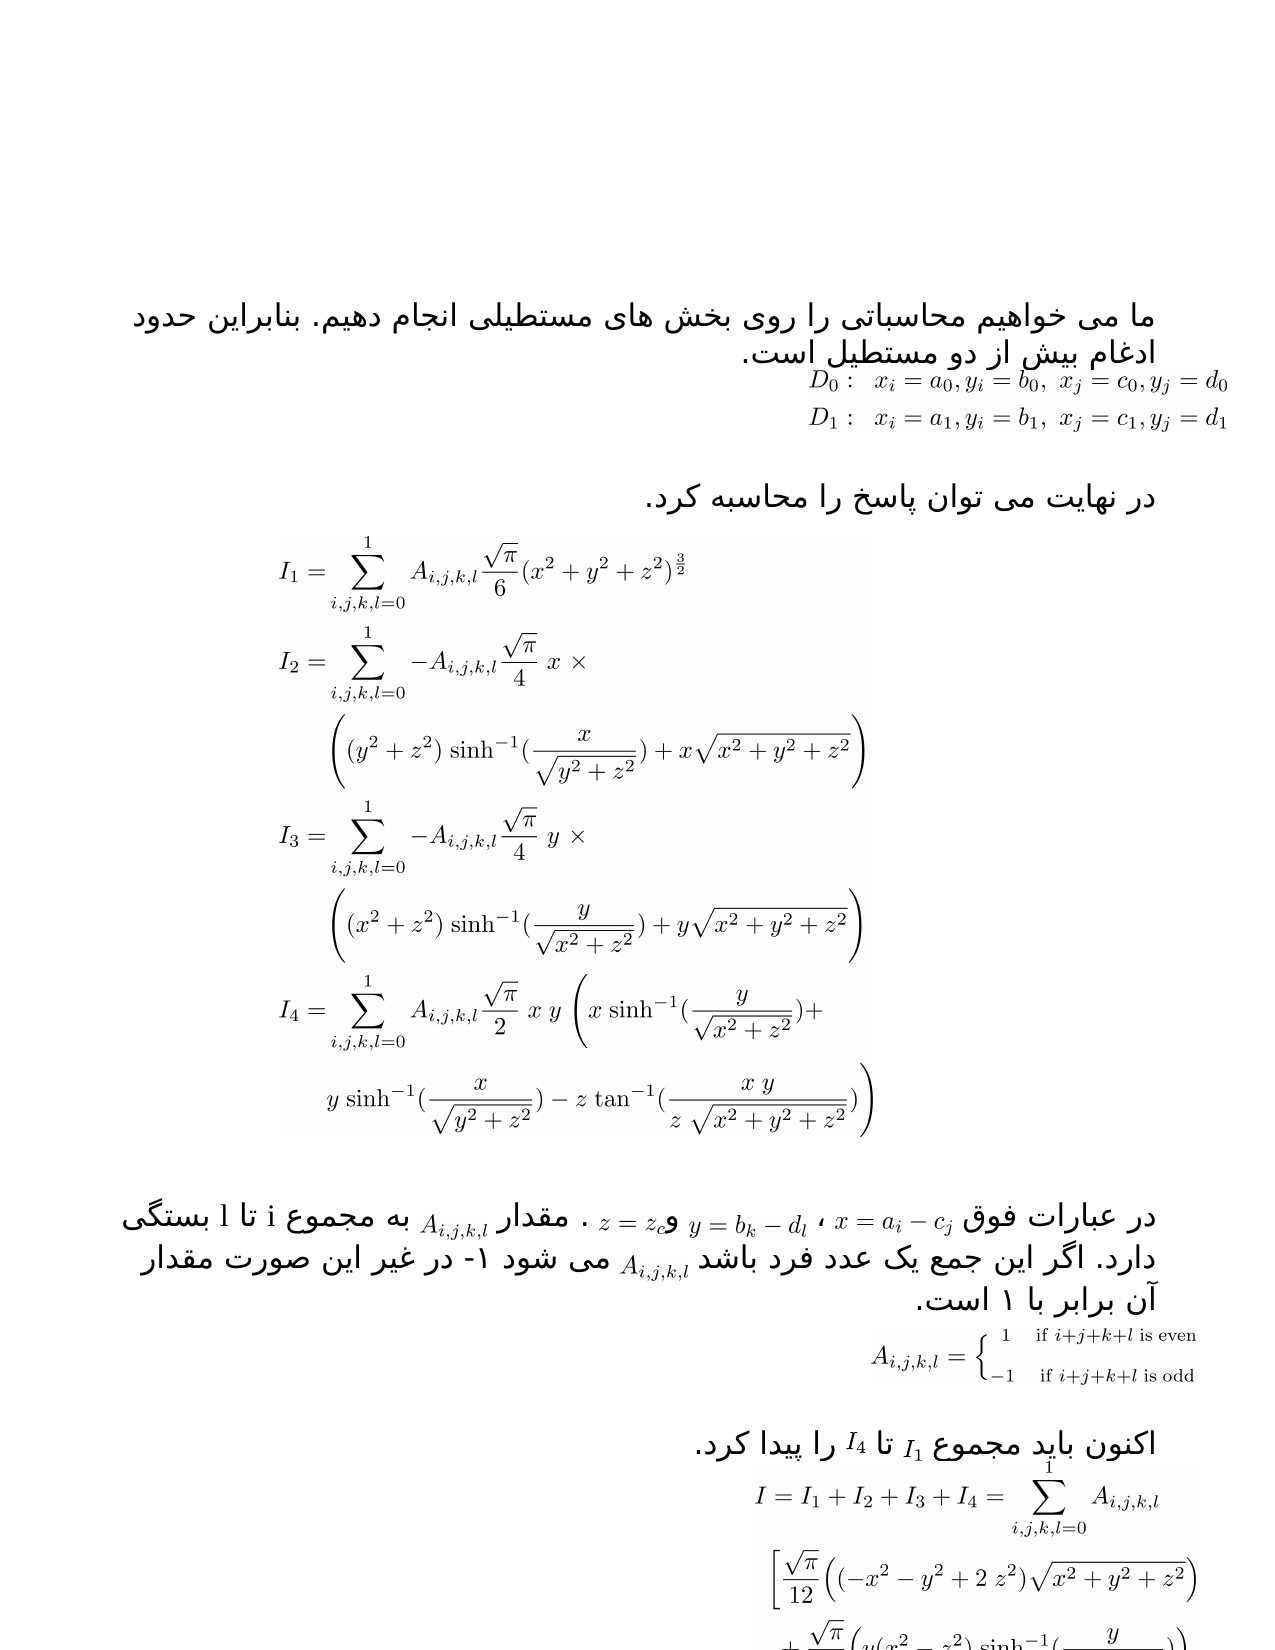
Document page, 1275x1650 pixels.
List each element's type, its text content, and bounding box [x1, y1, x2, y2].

picture [620, 1255, 688, 1281]
text ما می خواهیم محاسباتی را روی بخش های مستطیلی انجام دهیم. بنابراین حدود ادغام بیش از دو مستطیل است. [118, 298, 1157, 371]
text اکنون باید مجموع تا را پیدا کرد. [118, 1425, 1157, 1461]
picture [871, 1328, 1196, 1385]
picture [689, 1215, 806, 1238]
text در نهایت می توان پاسخ را محاسبه کرد. [118, 478, 1157, 515]
picture [420, 1214, 487, 1240]
picture [809, 370, 1227, 432]
picture [279, 536, 873, 1137]
picture [755, 1461, 1196, 1650]
picture [835, 1217, 952, 1236]
text در عبارات فوق ، و . مقدار به مجموع i تا l بستگی دارد. اگر این جمع یک عدد فرد باشد می شود ۱- در غیر این صورت مقدار آن برابر با ۱ است. [118, 1197, 1157, 1317]
picture [599, 1219, 665, 1234]
